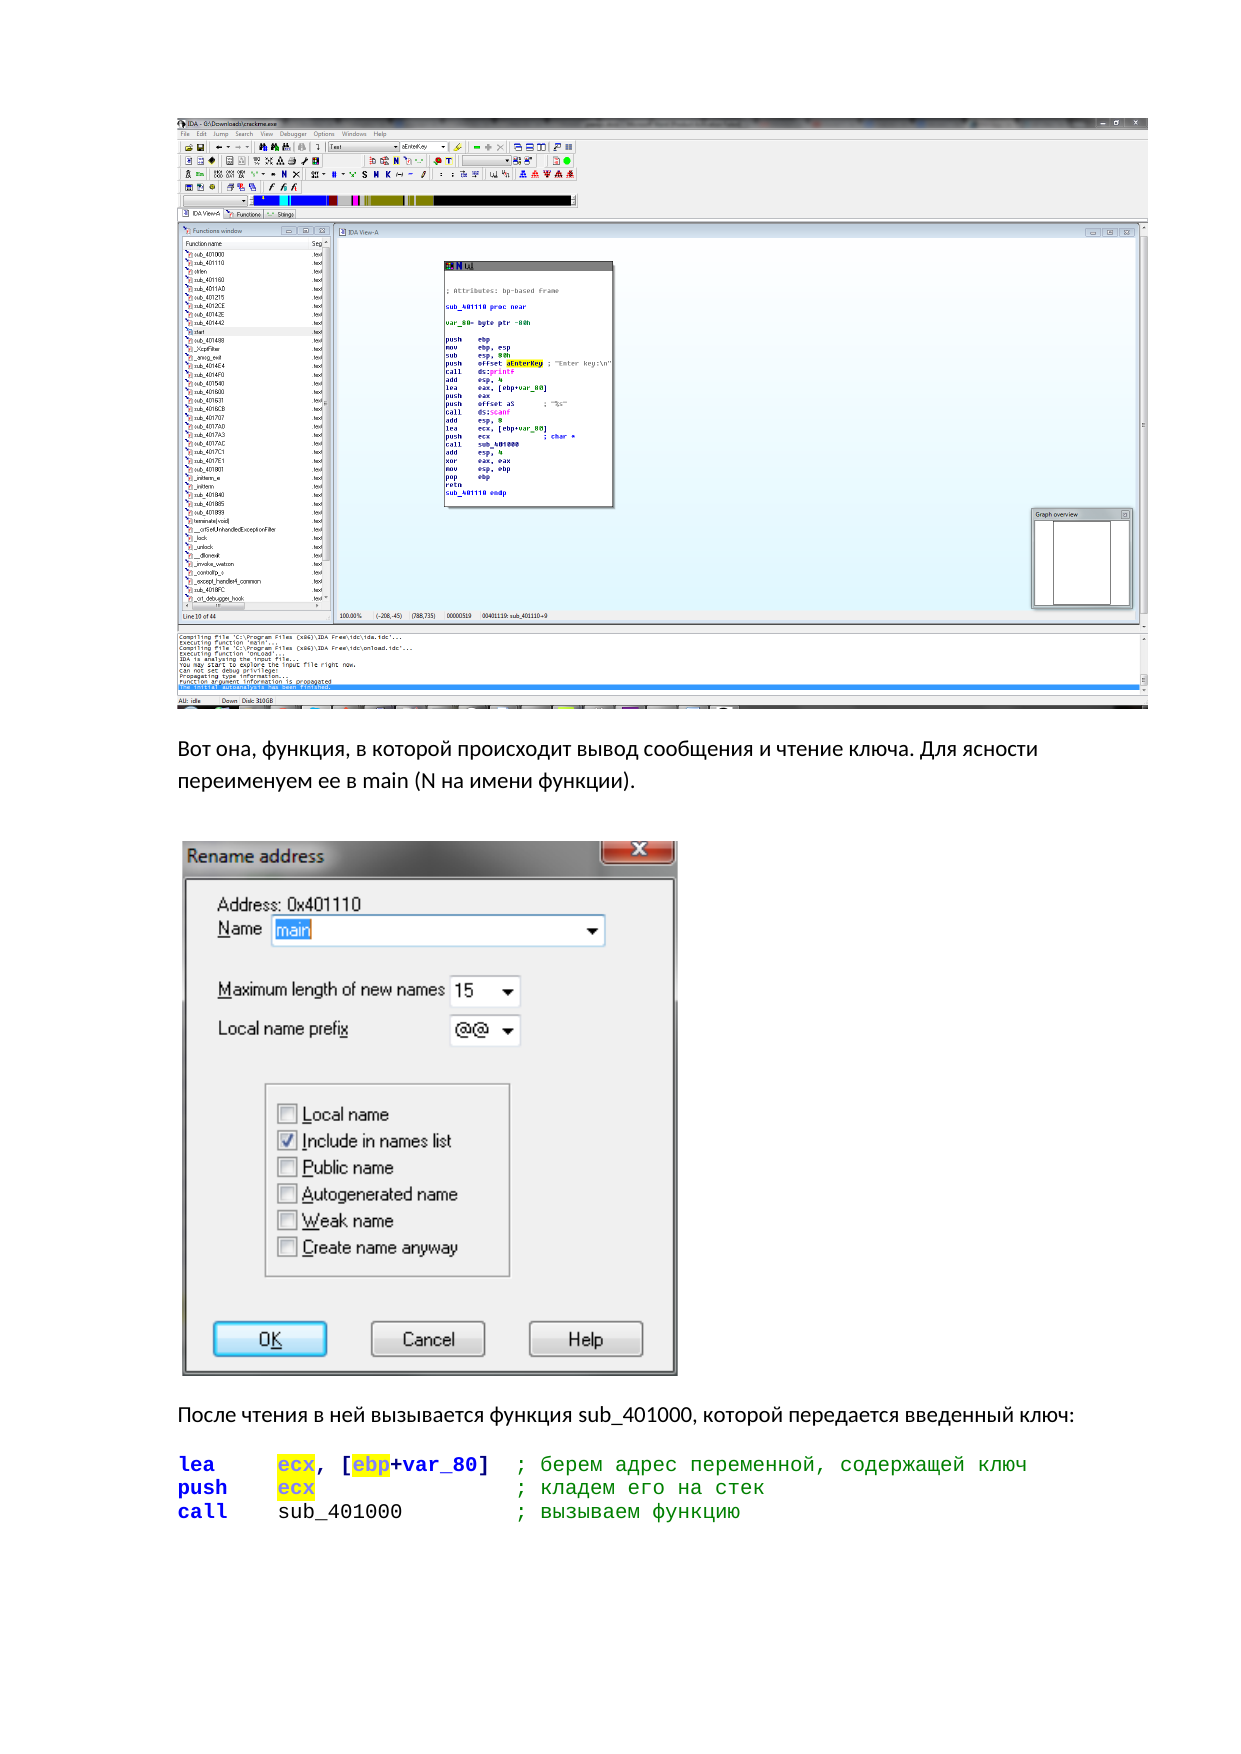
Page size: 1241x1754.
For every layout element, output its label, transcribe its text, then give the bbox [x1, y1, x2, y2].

text push ecx ; кладем его на стек [177, 1477, 1152, 1501]
text lea ecx, [ebp+var_80] ; берем адрес переменной, содержащей ключ [177, 1454, 1152, 1477]
text call sub_401000 ; вызываем функцию [177, 1501, 1152, 1524]
text Вот она, функция, в которой происходит вывод сообщения и чтение ключа. Для ясности переименуем ее в main (N на имени функции). [177, 734, 1152, 794]
text После чтения в ней вызывается функция sub_401000, которой передается введенный ключ: [177, 1401, 1152, 1429]
